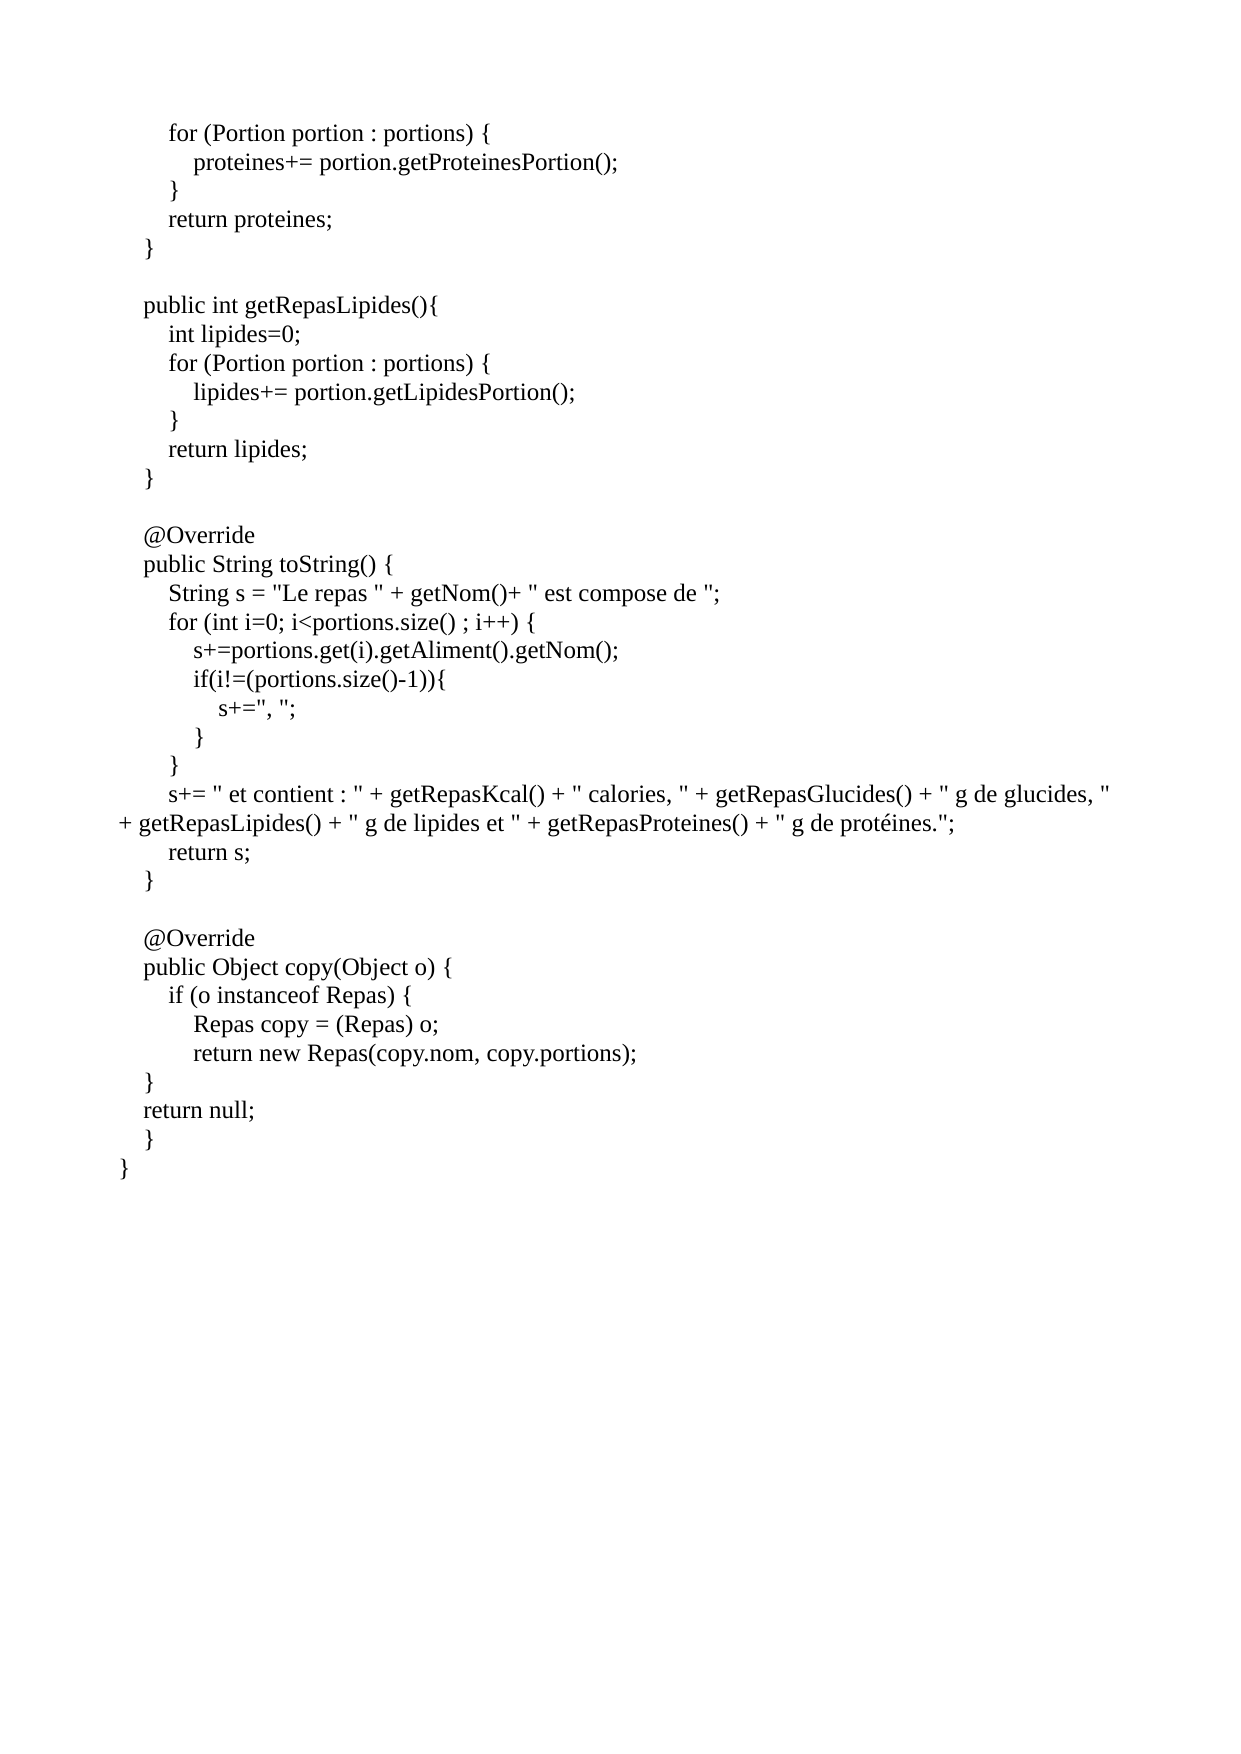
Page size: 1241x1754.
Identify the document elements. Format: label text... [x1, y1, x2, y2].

text for (Portion portion : portions) { [118, 118, 1122, 147]
text return new Repas(copy.nom, copy.portions); [118, 1038, 1122, 1067]
text if (o instanceof Repas) { [118, 981, 1122, 1009]
text lipides+= portion.getLipidesPortion(); [118, 377, 1122, 406]
text if(i!=(portions.size()-1)){ [118, 664, 1122, 693]
text } [118, 406, 1122, 434]
text public int getRepasLipides(){ [118, 291, 1122, 319]
text public String toString() { [118, 549, 1122, 578]
text @Override [118, 521, 1122, 549]
text } [118, 1153, 1122, 1182]
text } [118, 233, 1122, 262]
text } [118, 866, 1122, 894]
text for (int i=0; i<portions.size() ; i++) { [118, 607, 1122, 636]
text } [118, 1067, 1122, 1096]
text } [118, 1124, 1122, 1153]
text Repas copy = (Repas) o; [118, 1009, 1122, 1038]
text String s = "Le repas " + getNom()+ " est compose de "; [118, 578, 1122, 607]
text return proteines; [118, 204, 1122, 233]
text } [118, 722, 1122, 751]
text s+=", "; [118, 693, 1122, 722]
text for (Portion portion : portions) { [118, 348, 1122, 377]
text } [118, 751, 1122, 779]
text public Object copy(Object o) { [118, 952, 1122, 981]
text int lipides=0; [118, 319, 1122, 348]
text proteines+= portion.getProteinesPortion(); [118, 147, 1122, 176]
text return s; [118, 837, 1122, 866]
text s+=portions.get(i).getAliment().getNom(); [118, 636, 1122, 664]
text } [118, 463, 1122, 492]
text @Override [118, 923, 1122, 952]
text return lipides; [118, 434, 1122, 463]
text } [118, 176, 1122, 204]
text s+= " et contient : " + getRepasKcal() + " calories, " + getRepasGlucides() + " g de glucides, " + getRepasLipides() + " g de lipides et " + getRepasProteines() + " g de protéines."; [118, 779, 1122, 837]
text return null; [118, 1096, 1122, 1124]
